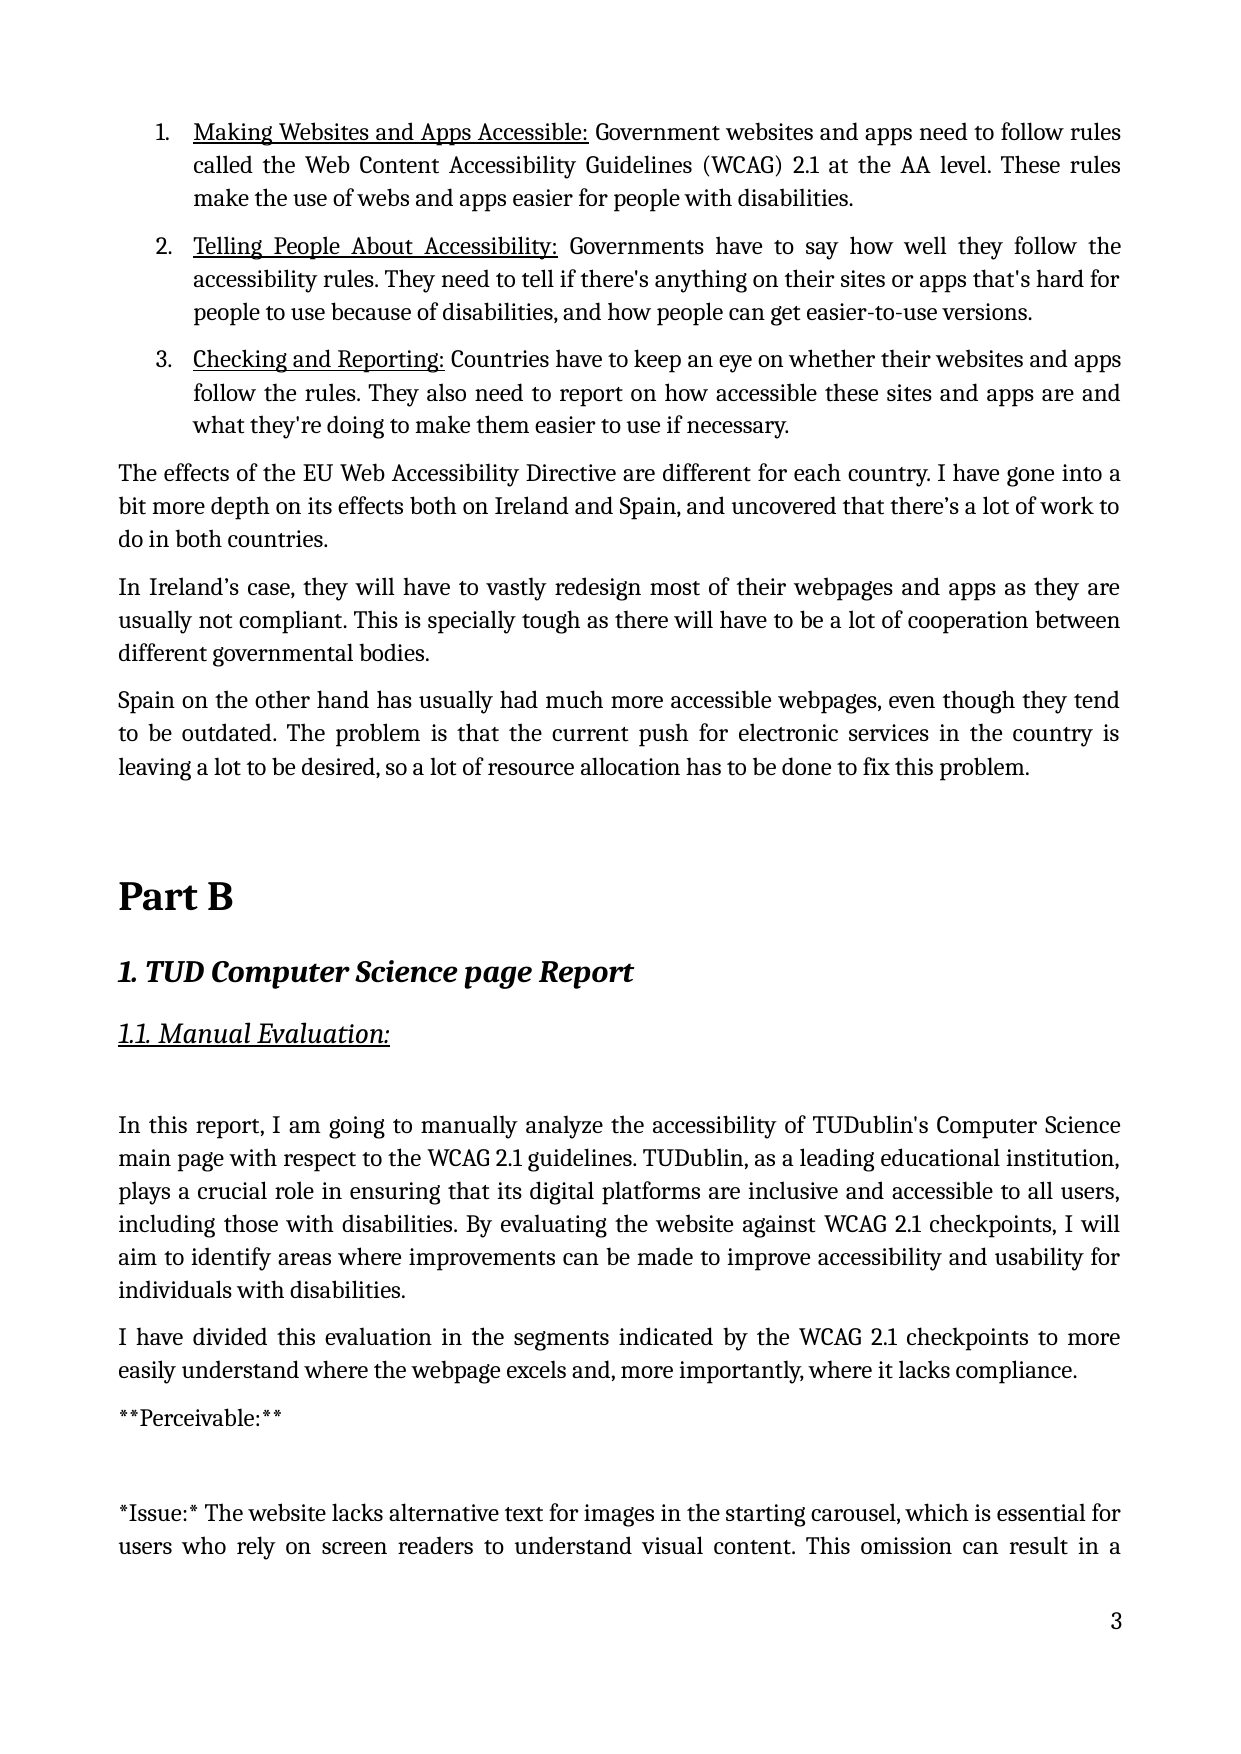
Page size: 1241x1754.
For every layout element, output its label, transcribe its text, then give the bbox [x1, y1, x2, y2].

text I have divided this evaluation in the segments indicated by the WCAG 2.1 checkpoints to more easily understand where the webpage excels and, more importantly, where it lacks compliance. [118, 1323, 1122, 1385]
list Checking and Reporting: Countries have to keep an eye on whether their websites and apps follow the rules. They also need to report on how accessible these sites and apps are and what they're doing to make them easier to use if necessary. [156, 345, 1122, 440]
text In Ireland’s case, they will have to vastly redesign most of their webpages and apps as they are usually not compliant. This is specially tough as there will have to be a lot of cooperation between different governmental bodies. [118, 573, 1122, 667]
list Making Websites and Apps Accessible: Government websites and apps need to follow rules called the Web Content Accessibility Guidelines (WCAG) 2.1 at the AA level. These rules make the use of webs and apps easier for people with disabilities. [156, 118, 1122, 213]
text Spain on the other hand has usually had much more accessible webpages, even though they tend to be outdated. The problem is that the current push for electronic services in the country is leaving a lot to be desired, so a lot of resource allocation has to be done to fix this problem. [118, 686, 1122, 781]
subtitle 1.1. Manual Evaluation: [118, 1017, 1122, 1050]
text **Perceivable:** [118, 1404, 1122, 1433]
subtitle 1. TUD Computer Science page Report [118, 954, 1122, 990]
text In this report, I am going to manually analyze the accessibility of TUDublin's Computer Science main page with respect to the WCAG 2.1 guidelines. TUDublin, as a leading educational institution, plays a crucial role in ensuring that its digital platforms are inclusive and accessible to all users, including those with disabilities. By evaluating the website against WCAG 2.1 checkpoints, I will aim to identify areas where improvements can be made to improve accessibility and usability for individuals with disabilities. [118, 1111, 1122, 1304]
text *Issue:* The website lacks alternative text for images in the starting carousel, which is essential for users who rely on screen readers to understand visual content. This omission can result in a [118, 1499, 1122, 1561]
text The effects of the EU Web Accessibility Directive are different for each country. I have gone into a bit more depth on its effects both on Ireland and Spain, and uncovered that there’s a lot of work to do in both countries. [118, 459, 1122, 554]
list Telling People About Accessibility: Governments have to say how well they follow the accessibility rules. They need to tell if there's anything on their sites or apps that's hard for people to use because of disabilities, and how people can get easier-to-use versions. [156, 232, 1122, 327]
subtitle Part B [118, 873, 1122, 921]
